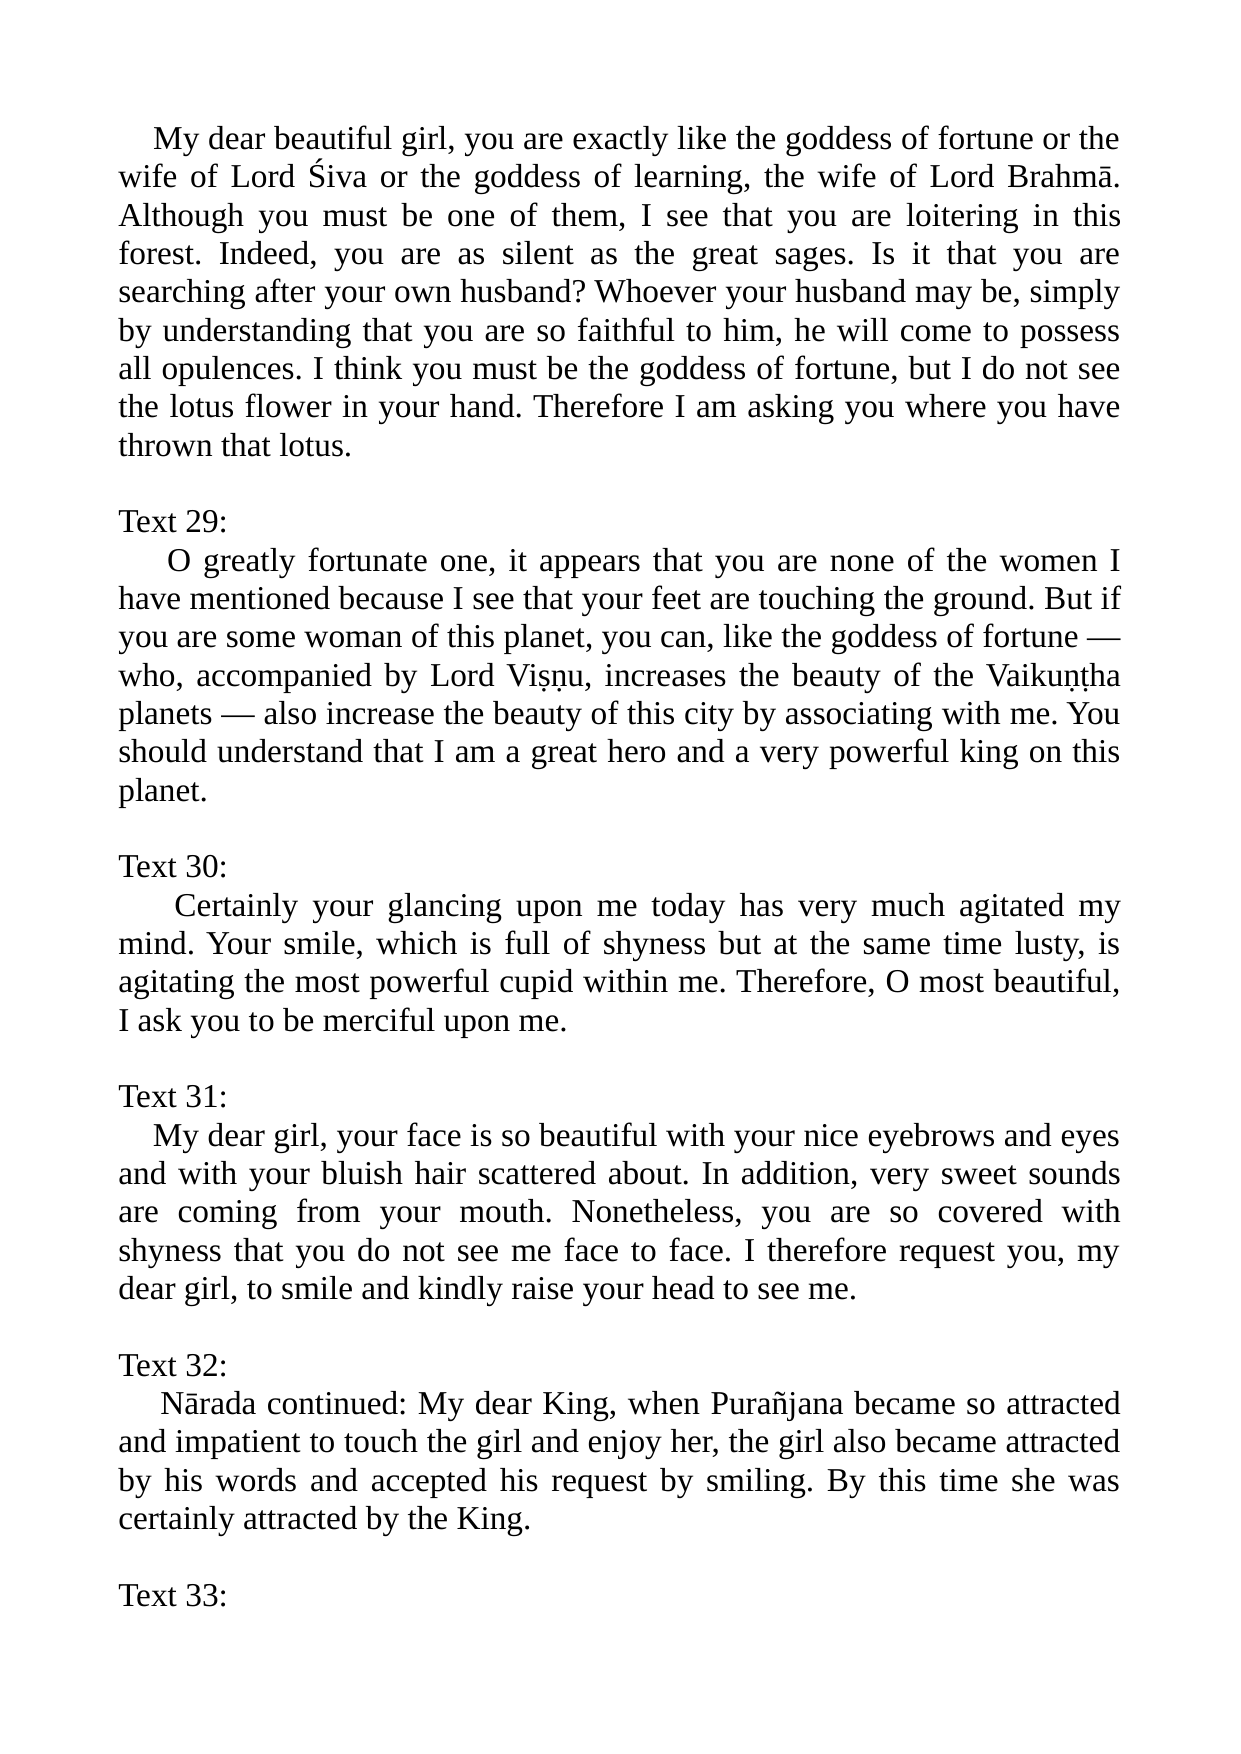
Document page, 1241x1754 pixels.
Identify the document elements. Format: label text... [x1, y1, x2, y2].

text Text 30: [118, 846, 1122, 885]
text Text 29: [118, 501, 1122, 540]
text Text 33: [118, 1575, 1122, 1613]
text My dear girl, your face is so beautiful with your nice eyebrows and eyes and with your bluish hair scattered about. In addition, very sweet sounds are coming from your mouth. Nonetheless, you are so covered with shyness that you do not see me face to face. I therefore request you, my dear girl, to smile and kindly raise your head to see me. [118, 1115, 1122, 1306]
text Nārada continued: My dear King, when Purañjana became so attracted and impatient to touch the girl and enjoy her, the girl also became attracted by his words and accepted his request by smiling. By this time she was certainly attracted by the King. [118, 1383, 1122, 1536]
text O greatly fortunate one, it appears that you are none of the women I have mentioned because I see that your feet are touching the ground. But if you are some woman of this planet, you can, like the goddess of fortune — who, accompanied by Lord Viṣṇu, increases the beauty of the Vaikuṇṭha planets — also increase the beauty of this city by associating with me. You should understand that I am a great hero and a very powerful king on this planet. [118, 540, 1122, 808]
text Text 31: [118, 1076, 1122, 1115]
text My dear beautiful girl, you are exactly like the goddess of fortune or the wife of Lord Śiva or the goddess of learning, the wife of Lord Brahmā. Although you must be one of them, I see that you are loitering in this forest. Indeed, you are as silent as the great sages. Is it that you are searching after your own husband? Whoever your husband may be, simply by understanding that you are so faithful to him, he will come to possess all opulences. I think you must be the goddess of fortune, but I do not see the lotus flower in your hand. Therefore I am asking you where you have thrown that lotus. [118, 118, 1122, 463]
text Text 32: [118, 1345, 1122, 1383]
text Certainly your glancing upon me today has very much agitated my mind. Your smile, which is full of shyness but at the same time lusty, is agitating the most powerful cupid within me. Therefore, O most beautiful, I ask you to be merciful upon me. [118, 885, 1122, 1038]
